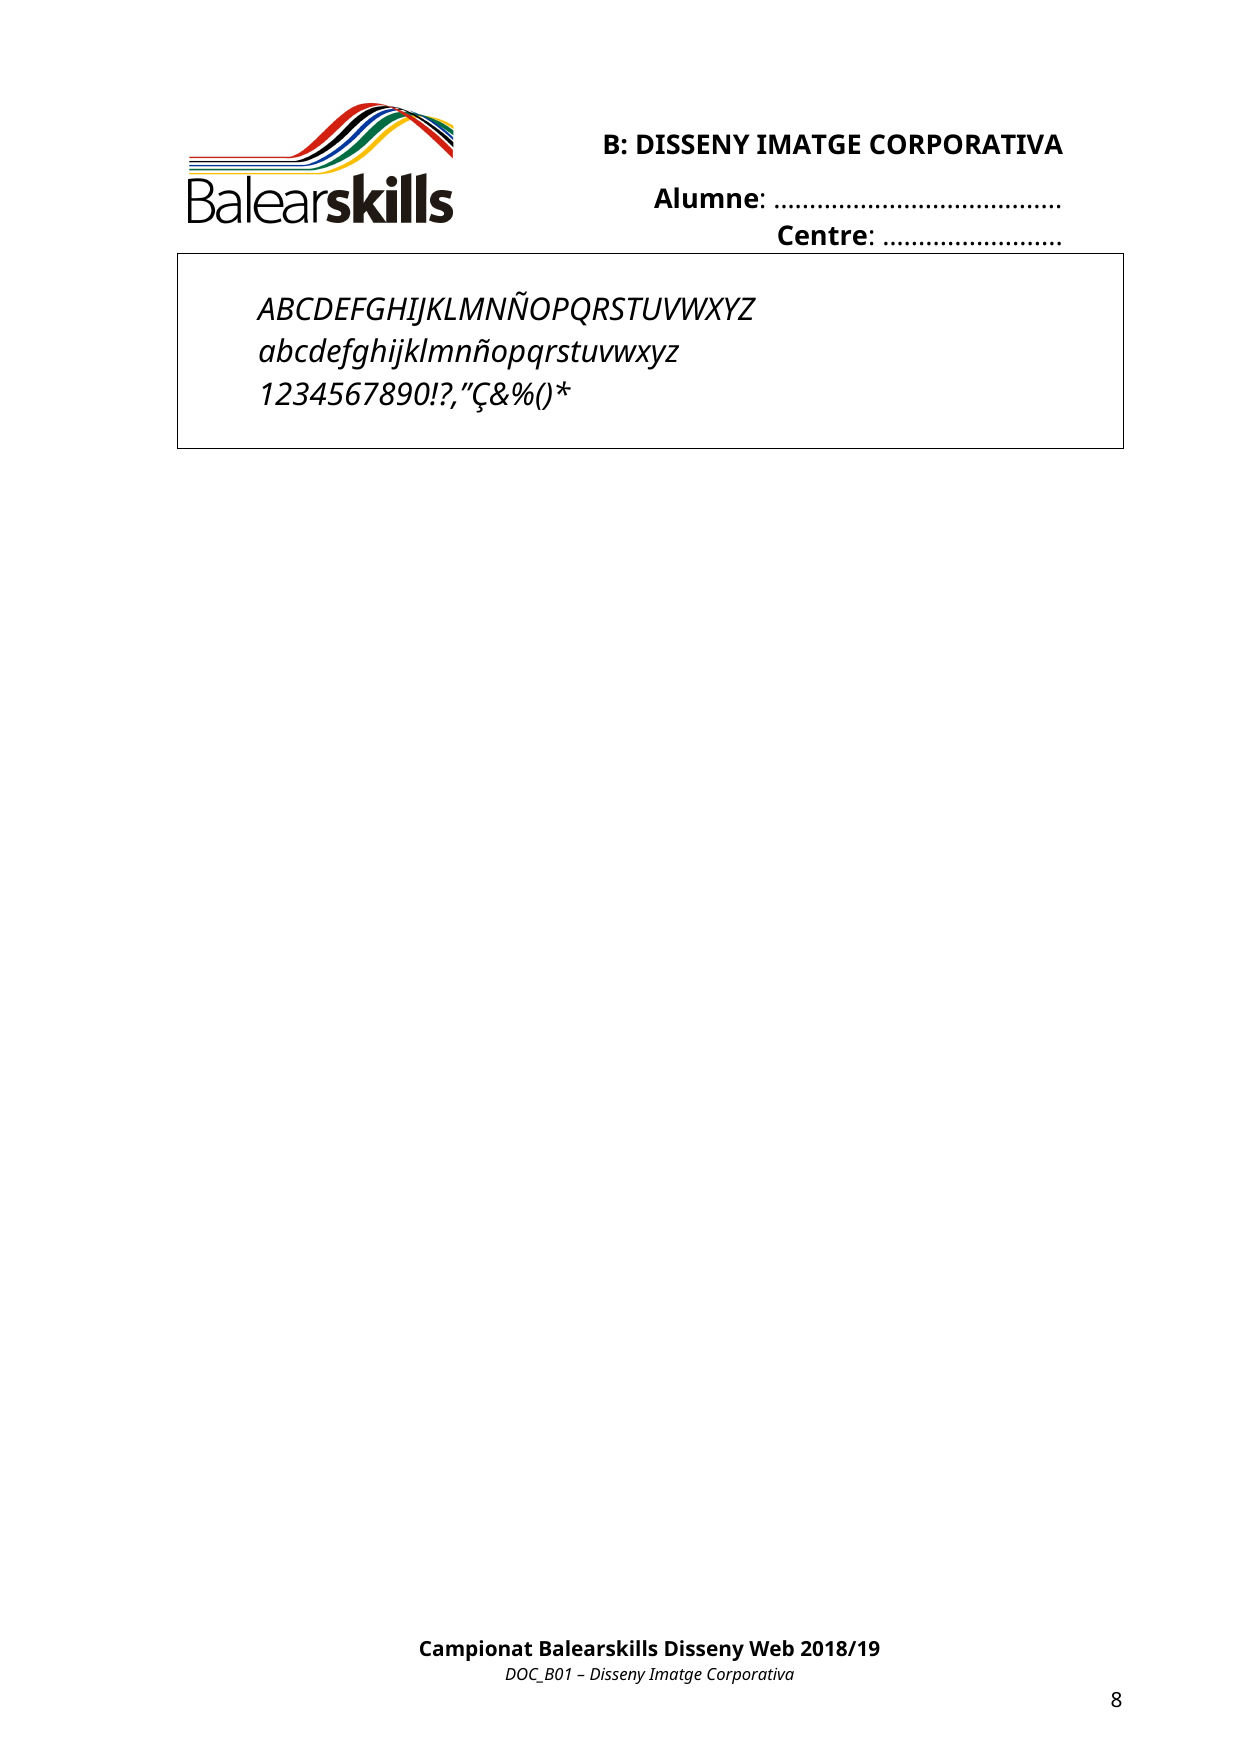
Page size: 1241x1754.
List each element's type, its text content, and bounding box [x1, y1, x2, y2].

table_cell ABCDEFGHIJKLMNÑOPQRSTUVWXYZ abcdefghijklmnñopqrstuvwxyz 1234567890!?,”Ç&%()* [178, 254, 1123, 448]
picture [177, 89, 465, 230]
